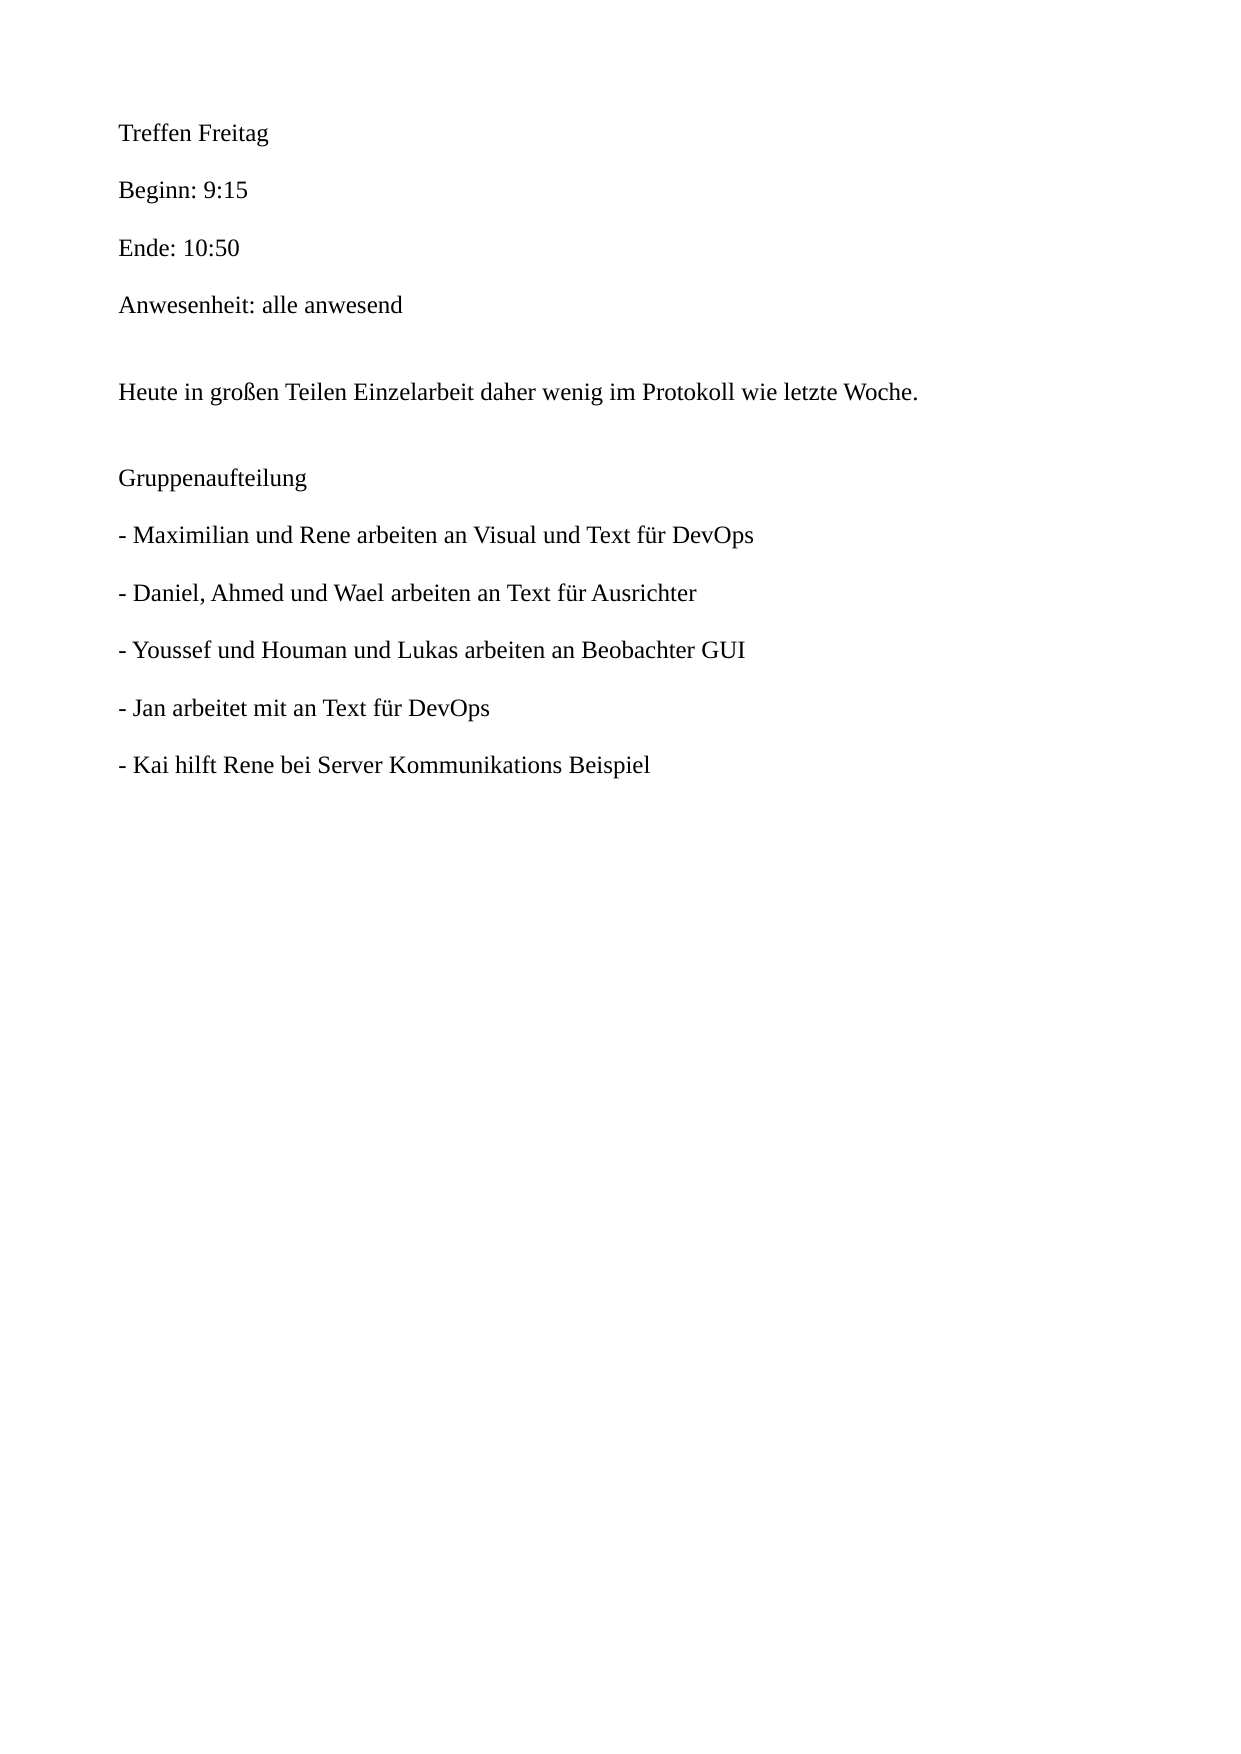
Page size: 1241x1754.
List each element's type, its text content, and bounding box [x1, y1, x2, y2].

text - Maximilian und Rene arbeiten an Visual und Text für DevOps [118, 521, 1122, 549]
text Gruppenaufteilung [118, 463, 1122, 492]
text - Daniel, Ahmed und Wael arbeiten an Text für Ausrichter [118, 578, 1122, 607]
text - Youssef und Houman und Lukas arbeiten an Beobachter GUI [118, 636, 1122, 664]
text Treffen Freitag [118, 118, 1122, 147]
text - Kai hilft Rene bei Server Kommunikations Beispiel [118, 751, 1122, 779]
text Anwesenheit: alle anwesend [118, 291, 1122, 319]
text Beginn: 9:15 [118, 176, 1122, 204]
text Ende: 10:50 [118, 233, 1122, 262]
text - Jan arbeitet mit an Text für DevOps [118, 693, 1122, 722]
text Heute in großen Teilen Einzelarbeit daher wenig im Protokoll wie letzte Woche. [118, 377, 1122, 406]
